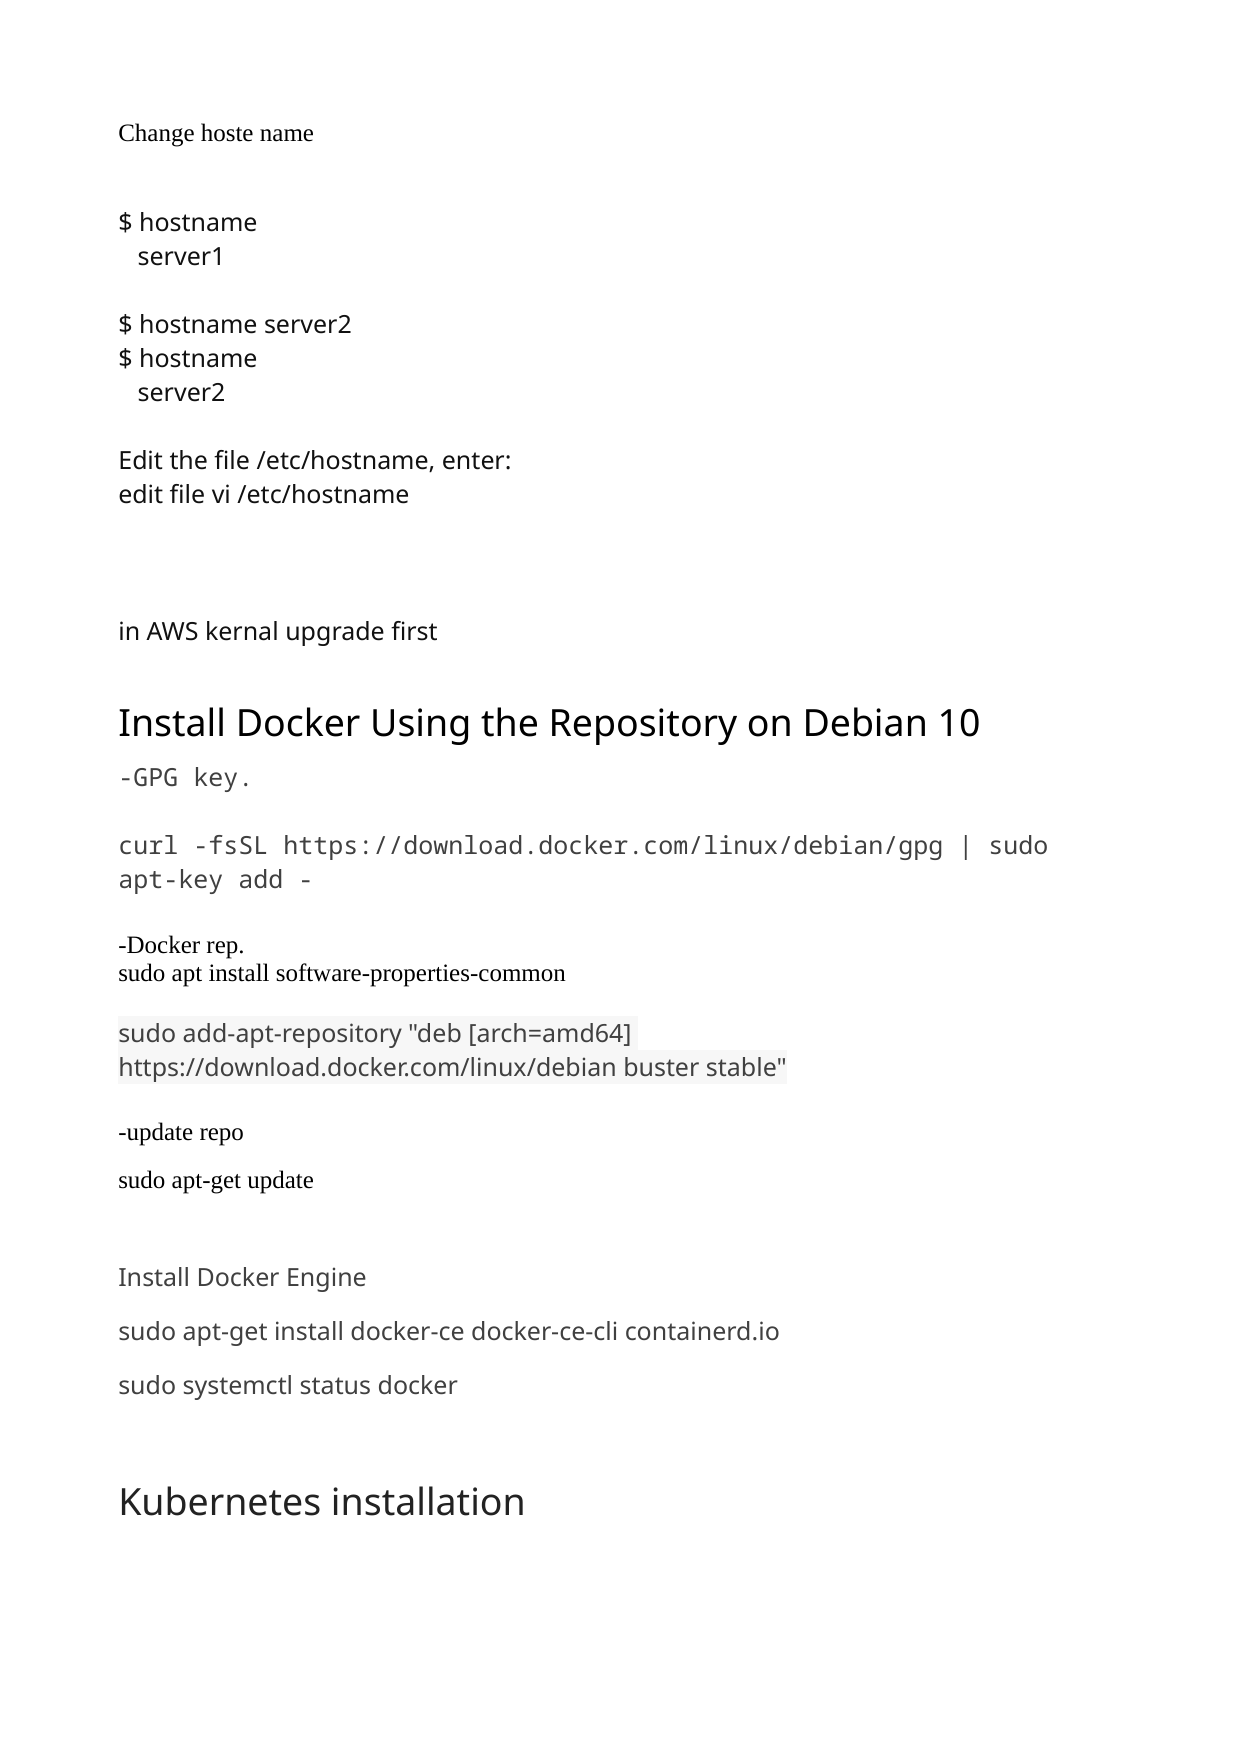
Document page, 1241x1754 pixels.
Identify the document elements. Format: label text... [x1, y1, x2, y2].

text $ hostname [118, 204, 1122, 238]
text server2 [118, 375, 1122, 409]
text edit file vi /etc/hostname [118, 477, 1122, 511]
text -GPG key. [118, 759, 1122, 793]
text sudo apt-get install docker-ce docker-ce-cli containerd.io [118, 1314, 1122, 1348]
text Install Docker Engine [118, 1260, 1122, 1294]
text curl -fsSL https://download.docker.com/linux/debian/gpg | sudo apt-key add - [118, 827, 1122, 896]
text server1 [118, 238, 1122, 272]
text -update repo [118, 1084, 1122, 1146]
text Change hoste name [118, 118, 1122, 147]
text sudo apt install software-properties-common [118, 958, 1122, 987]
text sudo systemctl status docker [118, 1367, 1122, 1401]
text in AWS kernal upgrade first [118, 613, 1122, 647]
text sudo add-apt-repository "deb [arch=amd64] https://download.docker.com/linux/debian buster stable" [118, 1016, 1122, 1084]
text -Docker rep. [118, 930, 1122, 958]
text $ hostname server2 $ hostname [118, 307, 1122, 375]
subtitle Install Docker Using the Repository on Debian 10 [118, 696, 1122, 747]
text Kubernetes installation [118, 1475, 1122, 1526]
text Edit the file /etc/hostname, enter: [118, 443, 1122, 477]
text sudo apt-get update [118, 1165, 1122, 1193]
